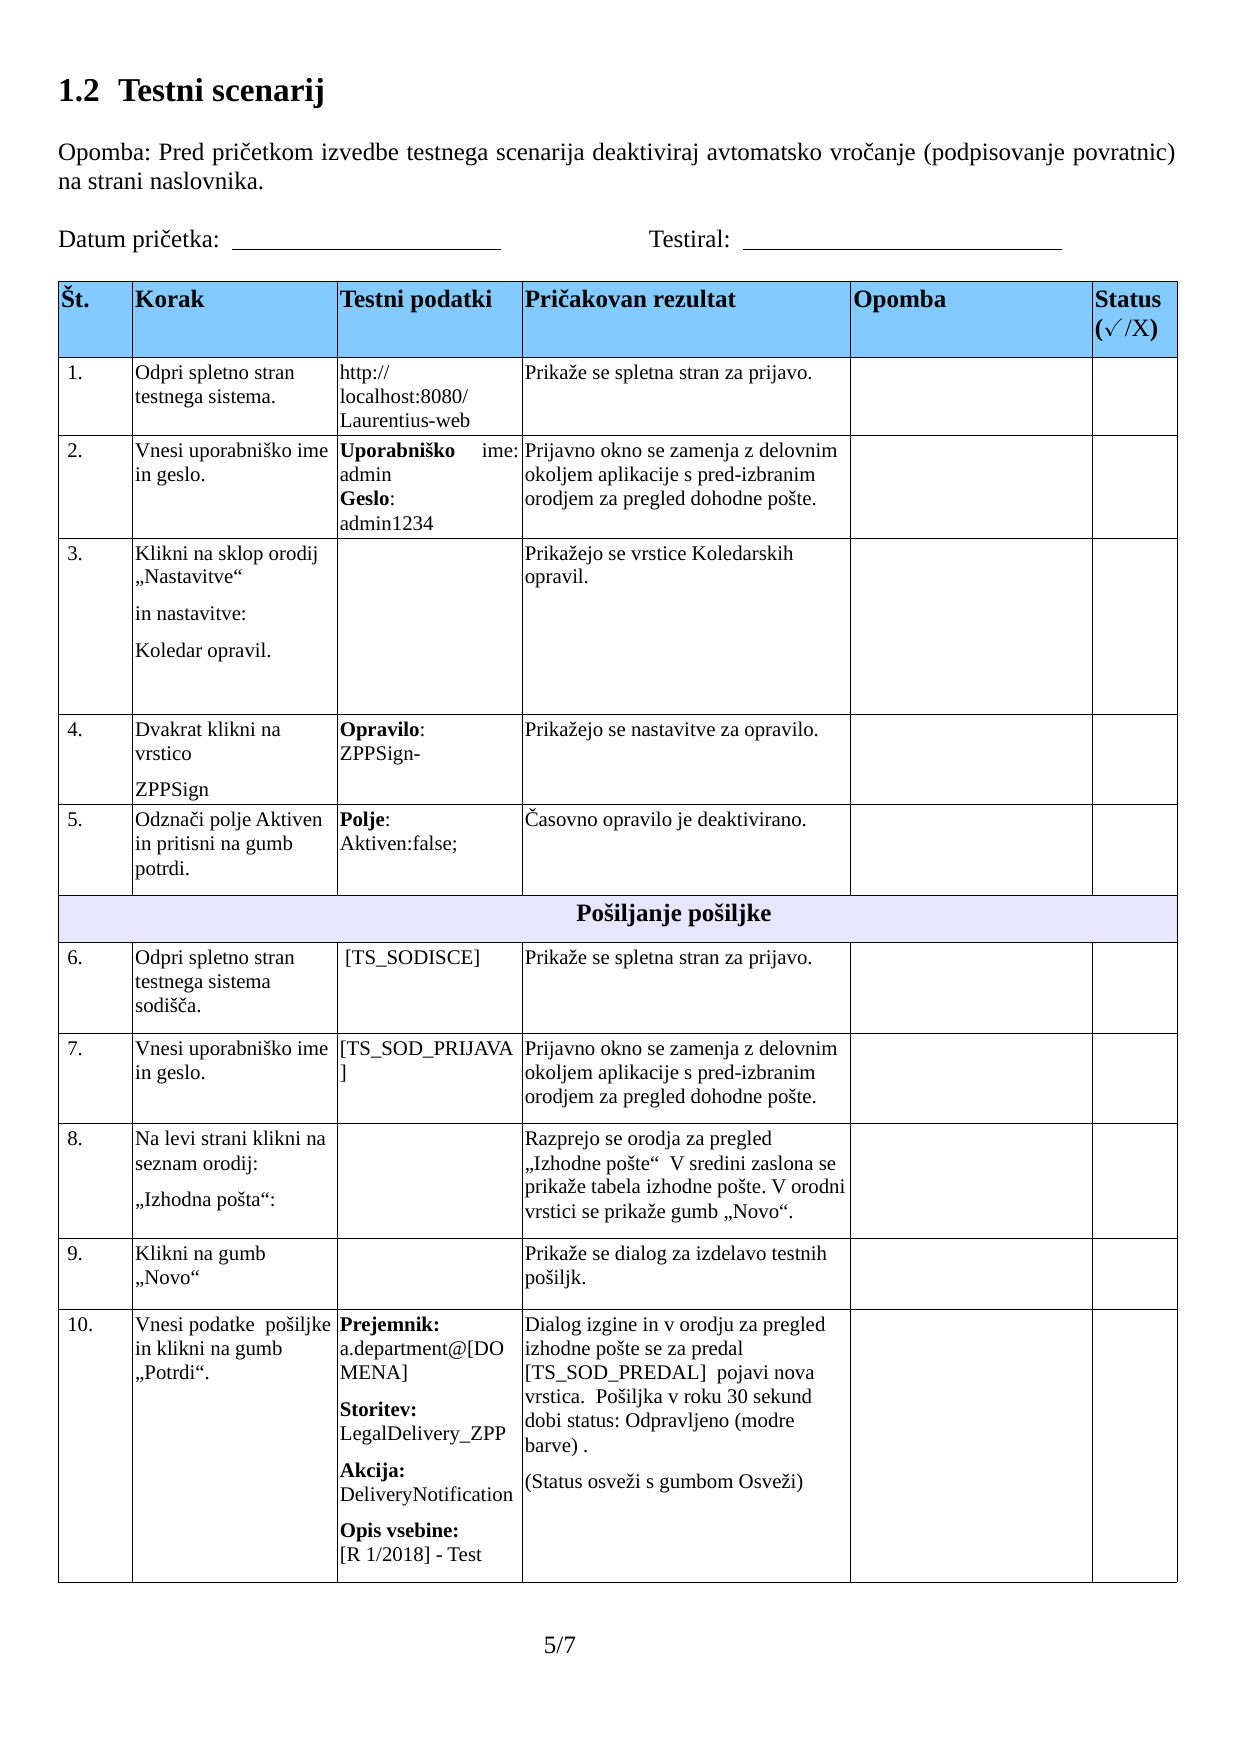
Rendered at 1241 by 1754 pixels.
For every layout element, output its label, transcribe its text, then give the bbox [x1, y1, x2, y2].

table_cell Prikažejo se vrstice Koledarskih opravil. [523, 539, 850, 714]
table_cell [1093, 1239, 1177, 1309]
table_cell [851, 1310, 1092, 1582]
table_cell Prijavno okno se zamenja z delovnim okoljem aplikacije s pred-izbranim orodjem za pregled dohodne pošte. [523, 1034, 850, 1123]
table_cell Klikni na sklop orodij „Nastavitve“ in nastavitve: Koledar opravil. [133, 539, 337, 714]
table_cell [1093, 715, 1177, 804]
table_cell Vnesi uporabniško ime in geslo. [133, 436, 337, 537]
table_cell [TS_SODISCE] [338, 943, 522, 1033]
table_cell Razprejo se orodja za pregled „Izhodne pošte“ V sredini zaslona se prikaže tabela izhodne pošte. V orodni vrstici se prikaže gumb „Novo“. [523, 1124, 850, 1238]
table_cell Časovno opravilo je deaktivirano. [523, 805, 850, 895]
table_cell Odpri spletno stran testnega sistema. [133, 358, 337, 435]
table_cell Uporabniško ime: admin Geslo: admin1234 [338, 436, 522, 537]
table_cell Prikažejo se nastavitve za opravilo. [523, 715, 850, 804]
table_header Status (✓/X) [1093, 282, 1177, 357]
table_cell Prejemnik: a.department@[DOMENA] Storitev: LegalDelivery_ZPP Akcija: DeliveryNotification Opis vsebine: [R 1/2018] - Test [338, 1310, 522, 1582]
table_cell Dvakrat klikni na vrstico ZPPSign [133, 715, 337, 804]
table_cell [59, 1310, 132, 1582]
table_cell [338, 539, 522, 714]
table_cell Vnesi uporabniško ime in geslo. [133, 1034, 337, 1123]
table_cell [TS_SOD_PRIJAVA] [338, 1034, 522, 1123]
table_cell [59, 358, 132, 435]
table_header Korak [133, 282, 337, 357]
table_header Testni podatki [338, 282, 522, 357]
table_cell Odznači polje Aktiven in pritisni na gumb potrdi. [133, 805, 337, 895]
table_cell Klikni na gumb „Novo“ [133, 1239, 337, 1309]
table_cell [59, 715, 132, 804]
table_cell [59, 805, 132, 895]
table_cell [851, 715, 1092, 804]
table_cell [851, 1124, 1092, 1238]
table_cell [338, 1239, 522, 1309]
table_cell [1093, 539, 1177, 714]
text Datum pričetka: Testiral: [58, 224, 1177, 252]
text Opomba: Pred pričetkom izvedbe testnega scenarija deaktiviraj avtomatsko vročanje (podpisovanje povratnic) na strani naslovnika. [58, 137, 1177, 195]
table_cell Odpri spletno stran testnega sistema sodišča. [133, 943, 337, 1033]
table_cell [851, 1239, 1092, 1309]
table_cell Pošiljanje pošiljke [59, 896, 1177, 942]
subtitle Testni scenarij [58, 70, 1177, 109]
table_cell [338, 1124, 522, 1238]
table_cell [1093, 1034, 1177, 1123]
table_cell http://localhost:8080/Laurentius-web [338, 358, 522, 435]
table_cell [1093, 358, 1177, 435]
table_header Opomba [851, 282, 1092, 357]
table_cell Prikaže se dialog za izdelavo testnih pošiljk. [523, 1239, 850, 1309]
table_cell Vnesi podatke pošiljke in klikni na gumb „Potrdi“. [133, 1310, 337, 1582]
table_header Št. [59, 282, 132, 357]
table_cell [851, 805, 1092, 895]
table_header Pričakovan rezultat [523, 282, 850, 357]
table_cell Prijavno okno se zamenja z delovnim okoljem aplikacije s pred-izbranim orodjem za pregled dohodne pošte. [523, 436, 850, 537]
table_cell [851, 436, 1092, 537]
table_cell [1093, 805, 1177, 895]
table_cell [59, 1034, 132, 1123]
table_cell [1093, 1124, 1177, 1238]
table_cell [59, 436, 132, 537]
table_cell [59, 943, 132, 1033]
table_cell Polje: Aktiven:false; [338, 805, 522, 895]
table_cell [851, 943, 1092, 1033]
table_cell Prikaže se spletna stran za prijavo. [523, 358, 850, 435]
table_cell Opravilo: ZPPSign- [338, 715, 522, 804]
table_cell [851, 539, 1092, 714]
table_cell [1093, 943, 1177, 1033]
table_cell Prikaže se spletna stran za prijavo. [523, 943, 850, 1033]
table_cell Dialog izgine in v orodju za pregled izhodne pošte se za predal [TS_SOD_PREDAL] pojavi nova vrstica. Pošiljka v roku 30 sekund dobi status: Odpravljeno (modre barve) . (Status osveži s gumbom Osveži) [523, 1310, 850, 1582]
table_cell [59, 539, 132, 714]
table_cell [851, 1034, 1092, 1123]
table_cell [59, 1239, 132, 1309]
table_cell Na levi strani klikni na seznam orodij: „Izhodna pošta“: [133, 1124, 337, 1238]
table_cell [1093, 1310, 1177, 1582]
table_cell [59, 1124, 132, 1238]
table_cell [1093, 436, 1177, 537]
table_cell [851, 358, 1092, 435]
